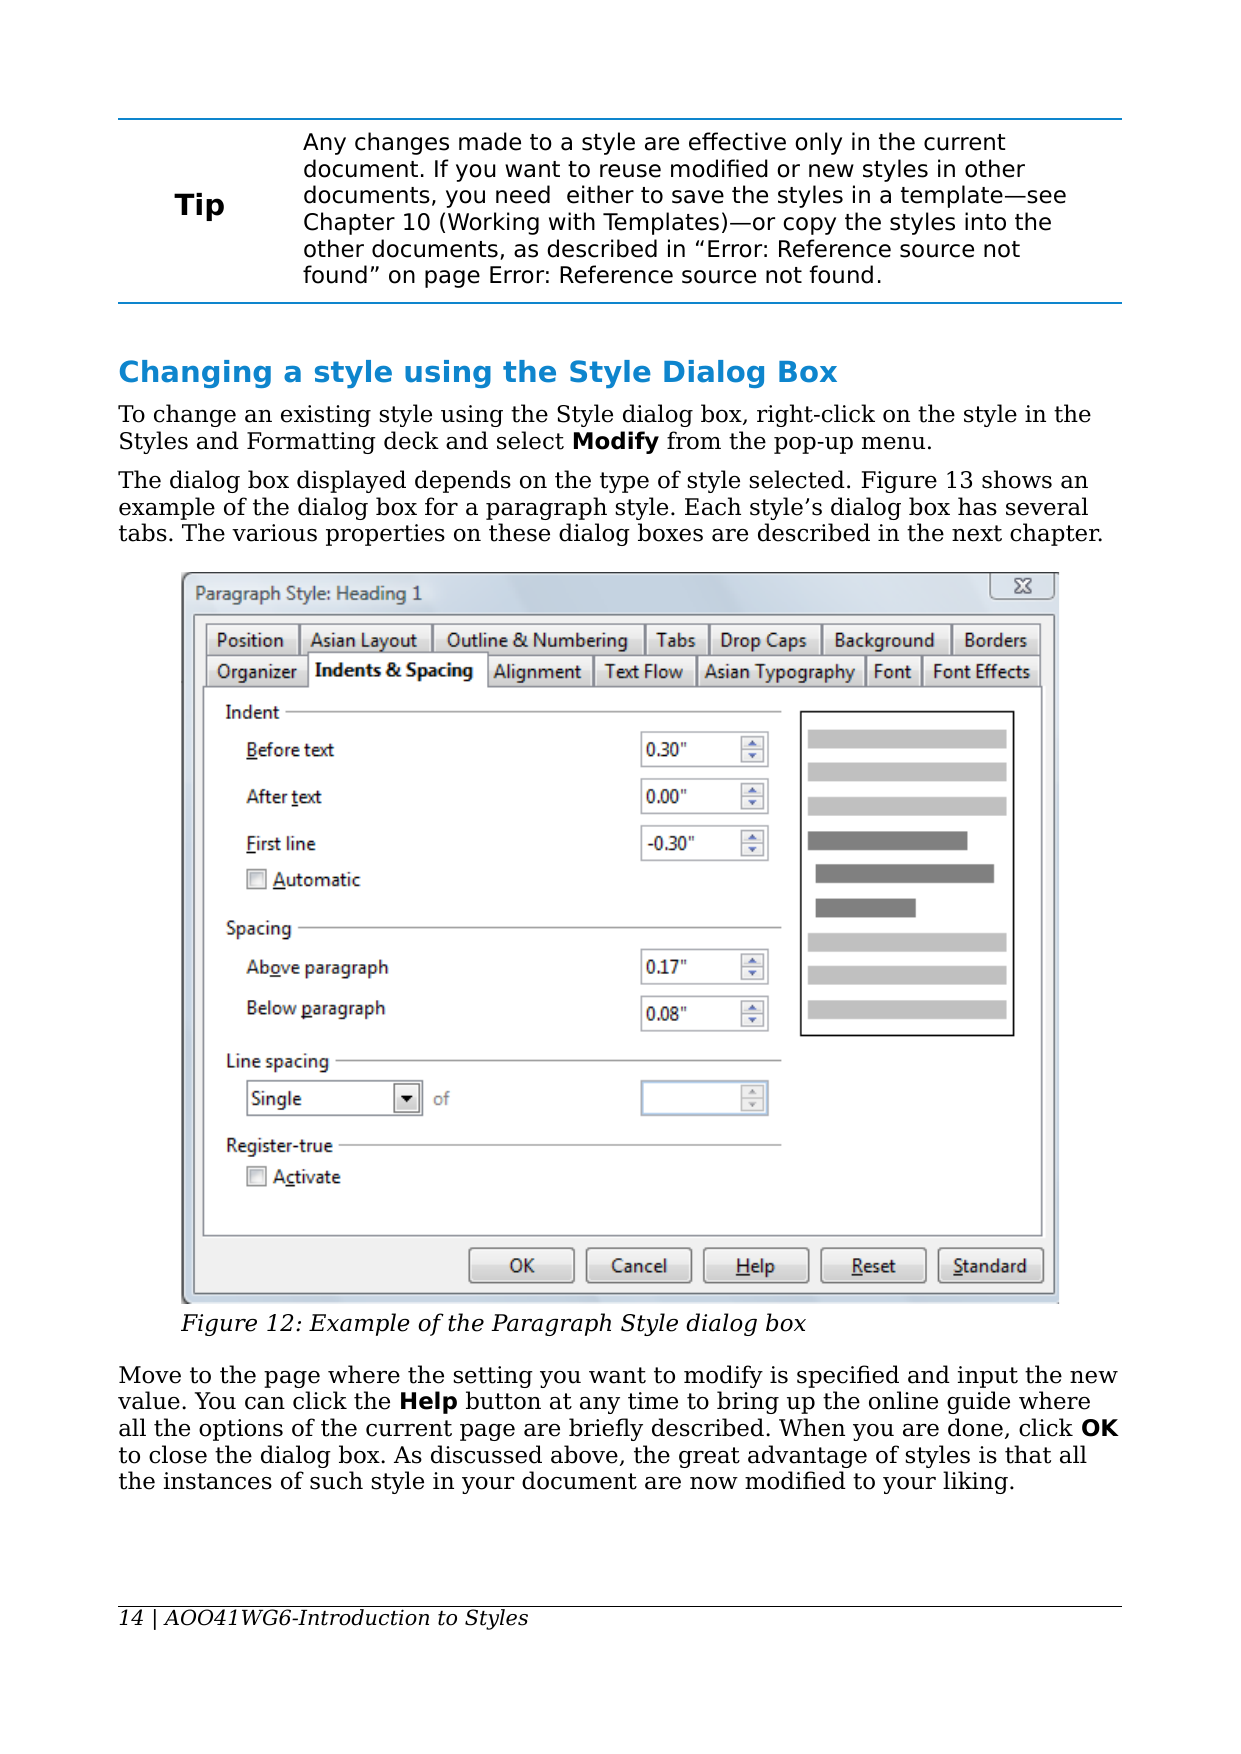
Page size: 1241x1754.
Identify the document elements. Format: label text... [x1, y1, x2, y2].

subtitle Changing a style using the Style Dialog Box [118, 355, 1122, 389]
table_header Any changes made to a style are effective only in the current document. If you want to reuse modified or new styles in other documents, you need either to save the styles in a template—see Chapter 10 (Working with Templates)—or copy the styles into the other documents, as described in “Error: Reference source not found” on page Error: Reference source not found. [281, 120, 1122, 302]
picture [181, 572, 1060, 1304]
text Figure 12: Example of the Paragraph Style dialog box [181, 1310, 1059, 1337]
text The dialog box displayed depends on the type of style selected. Figure 13 shows an example of the dialog box for a paragraph style. Each style’s dialog box has several tabs. The various properties on these dialog boxes are described in the next chapter. [118, 467, 1122, 547]
table_header Tip [118, 120, 281, 302]
text Move to the page where the setting you want to modify is specified and input the new value. You can click the Help button at any time to bring up the online guide where all the options of the current page are briefly described. When you are done, click OK to close the dialog box. As discussed above, the great advantage of styles is that all the instances of such style in your document are now modified to your liking. [118, 1362, 1122, 1495]
text To change an existing style using the Style dialog box, right-click on the style in the Styles and Formatting deck and select Modify from the pop-up menu. [118, 401, 1122, 455]
